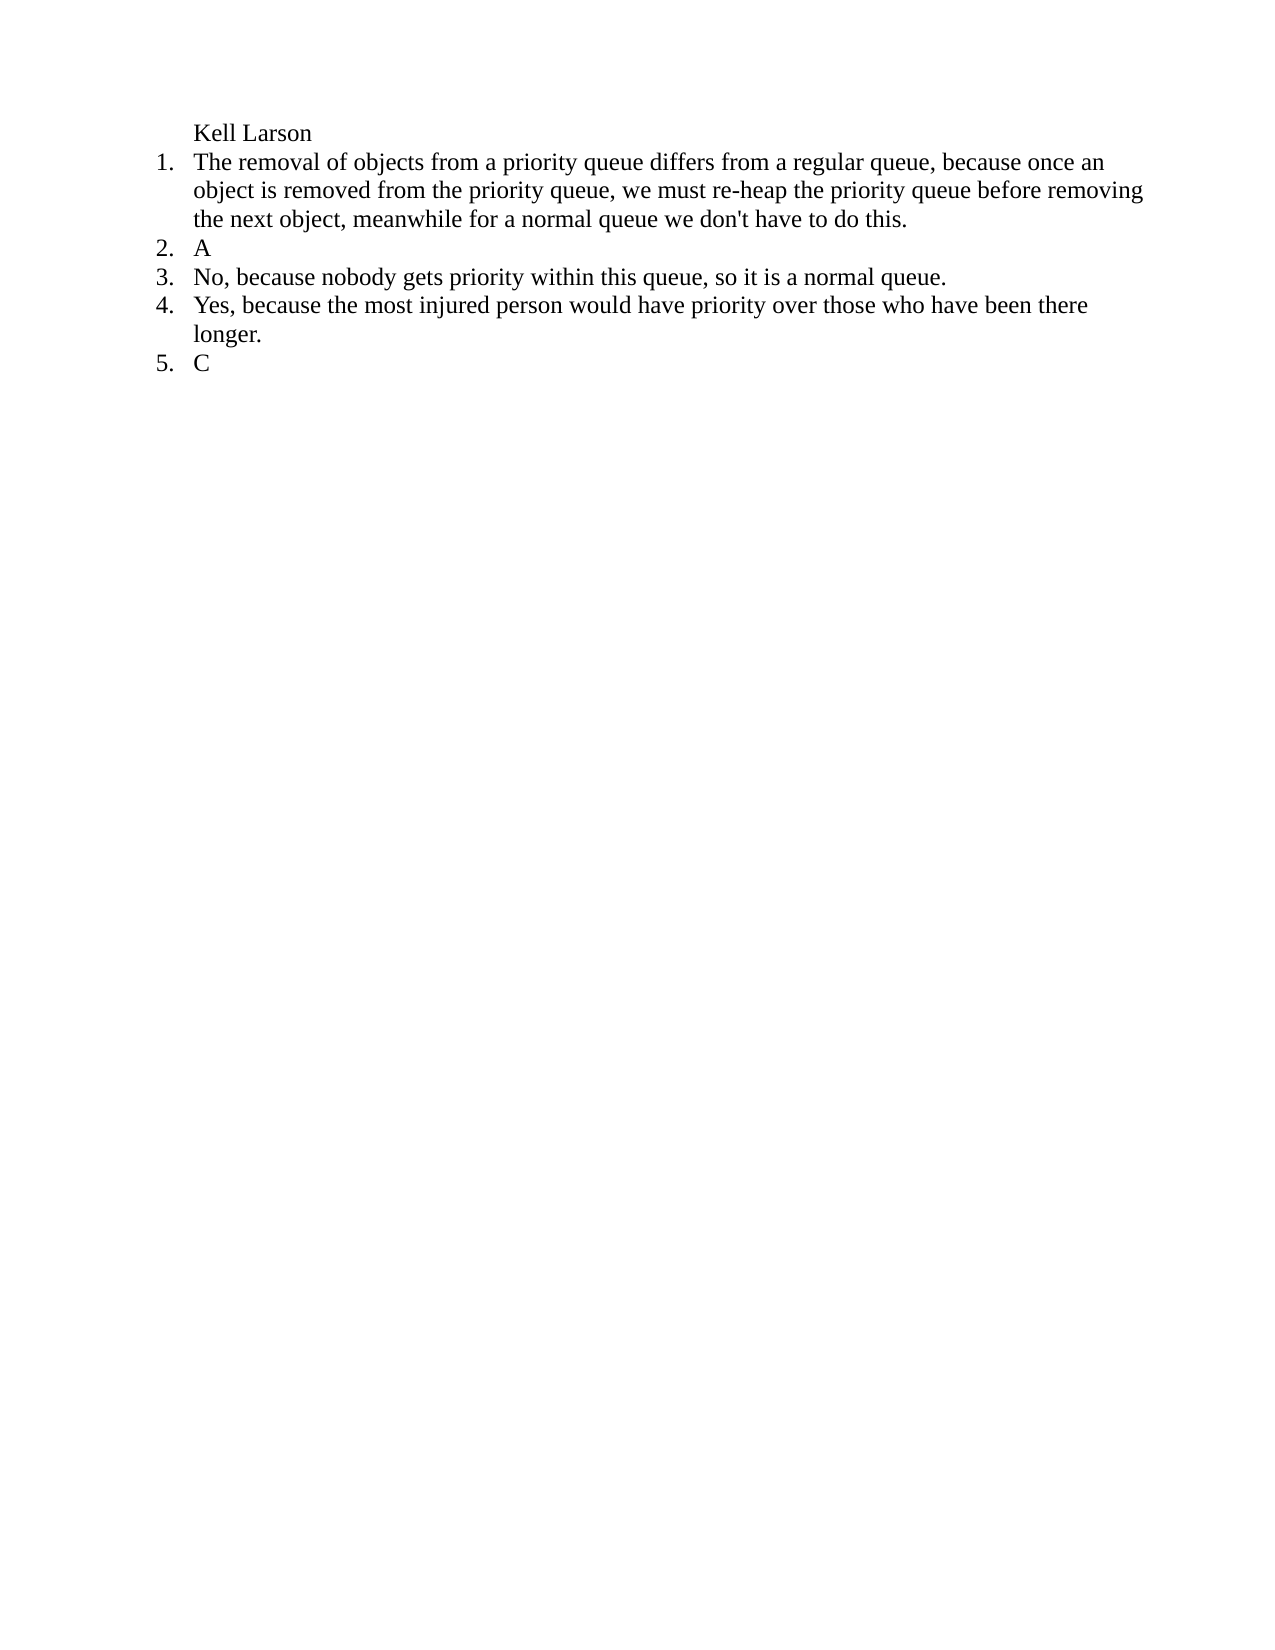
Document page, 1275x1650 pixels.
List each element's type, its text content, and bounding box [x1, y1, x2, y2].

list C [156, 348, 1157, 377]
list A [156, 233, 1157, 262]
list Kell Larson [156, 118, 1157, 147]
list No, because nobody gets priority within this queue, so it is a normal queue. [156, 262, 1157, 291]
list The removal of objects from a priority queue differs from a regular queue, because once an object is removed from the priority queue, we must re-heap the priority queue before removing the next object, meanwhile for a normal queue we don't have to do this. [156, 147, 1157, 233]
list Yes, because the most injured person would have priority over those who have been there longer. [156, 291, 1157, 348]
